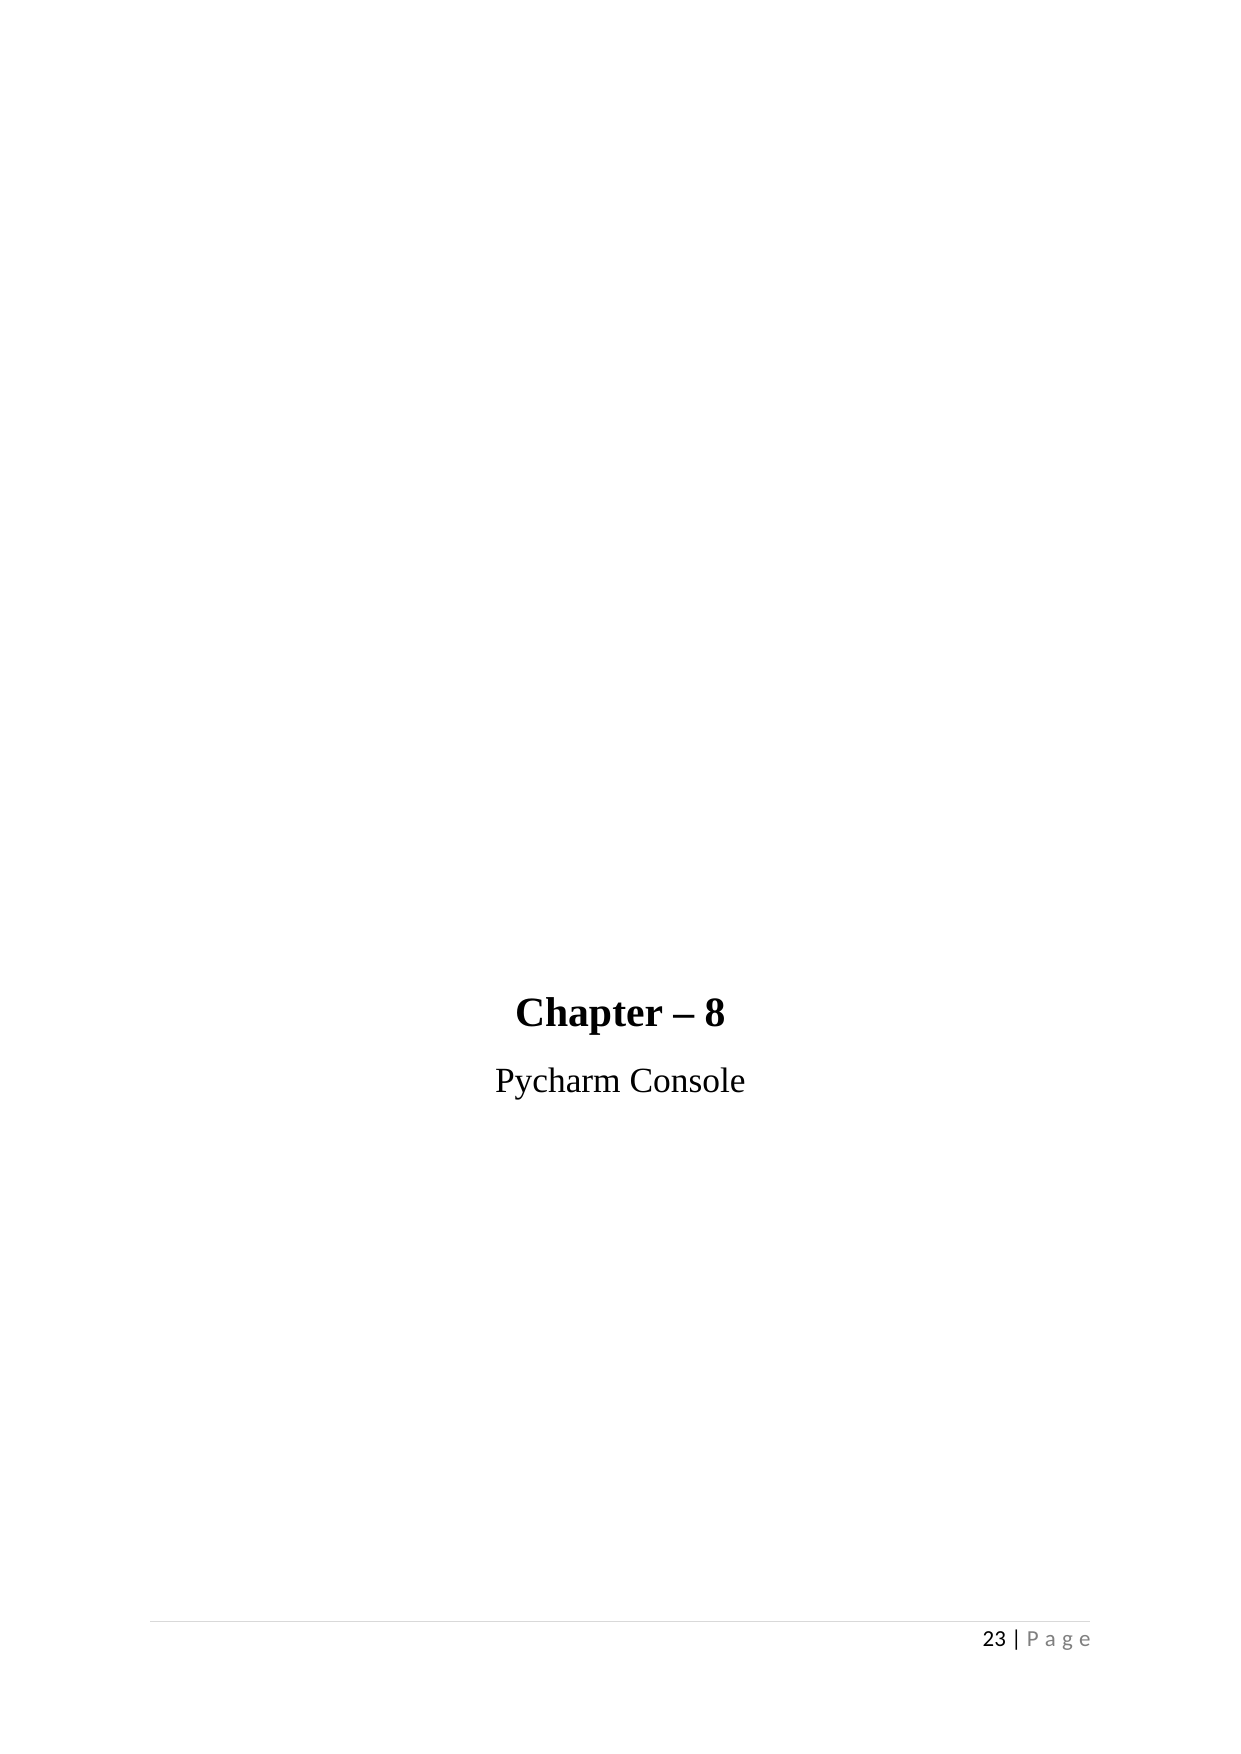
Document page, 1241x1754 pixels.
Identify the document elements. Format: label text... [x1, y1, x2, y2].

text Chapter – 8 [150, 987, 1090, 1035]
text Pycharm Console [150, 1059, 1090, 1100]
